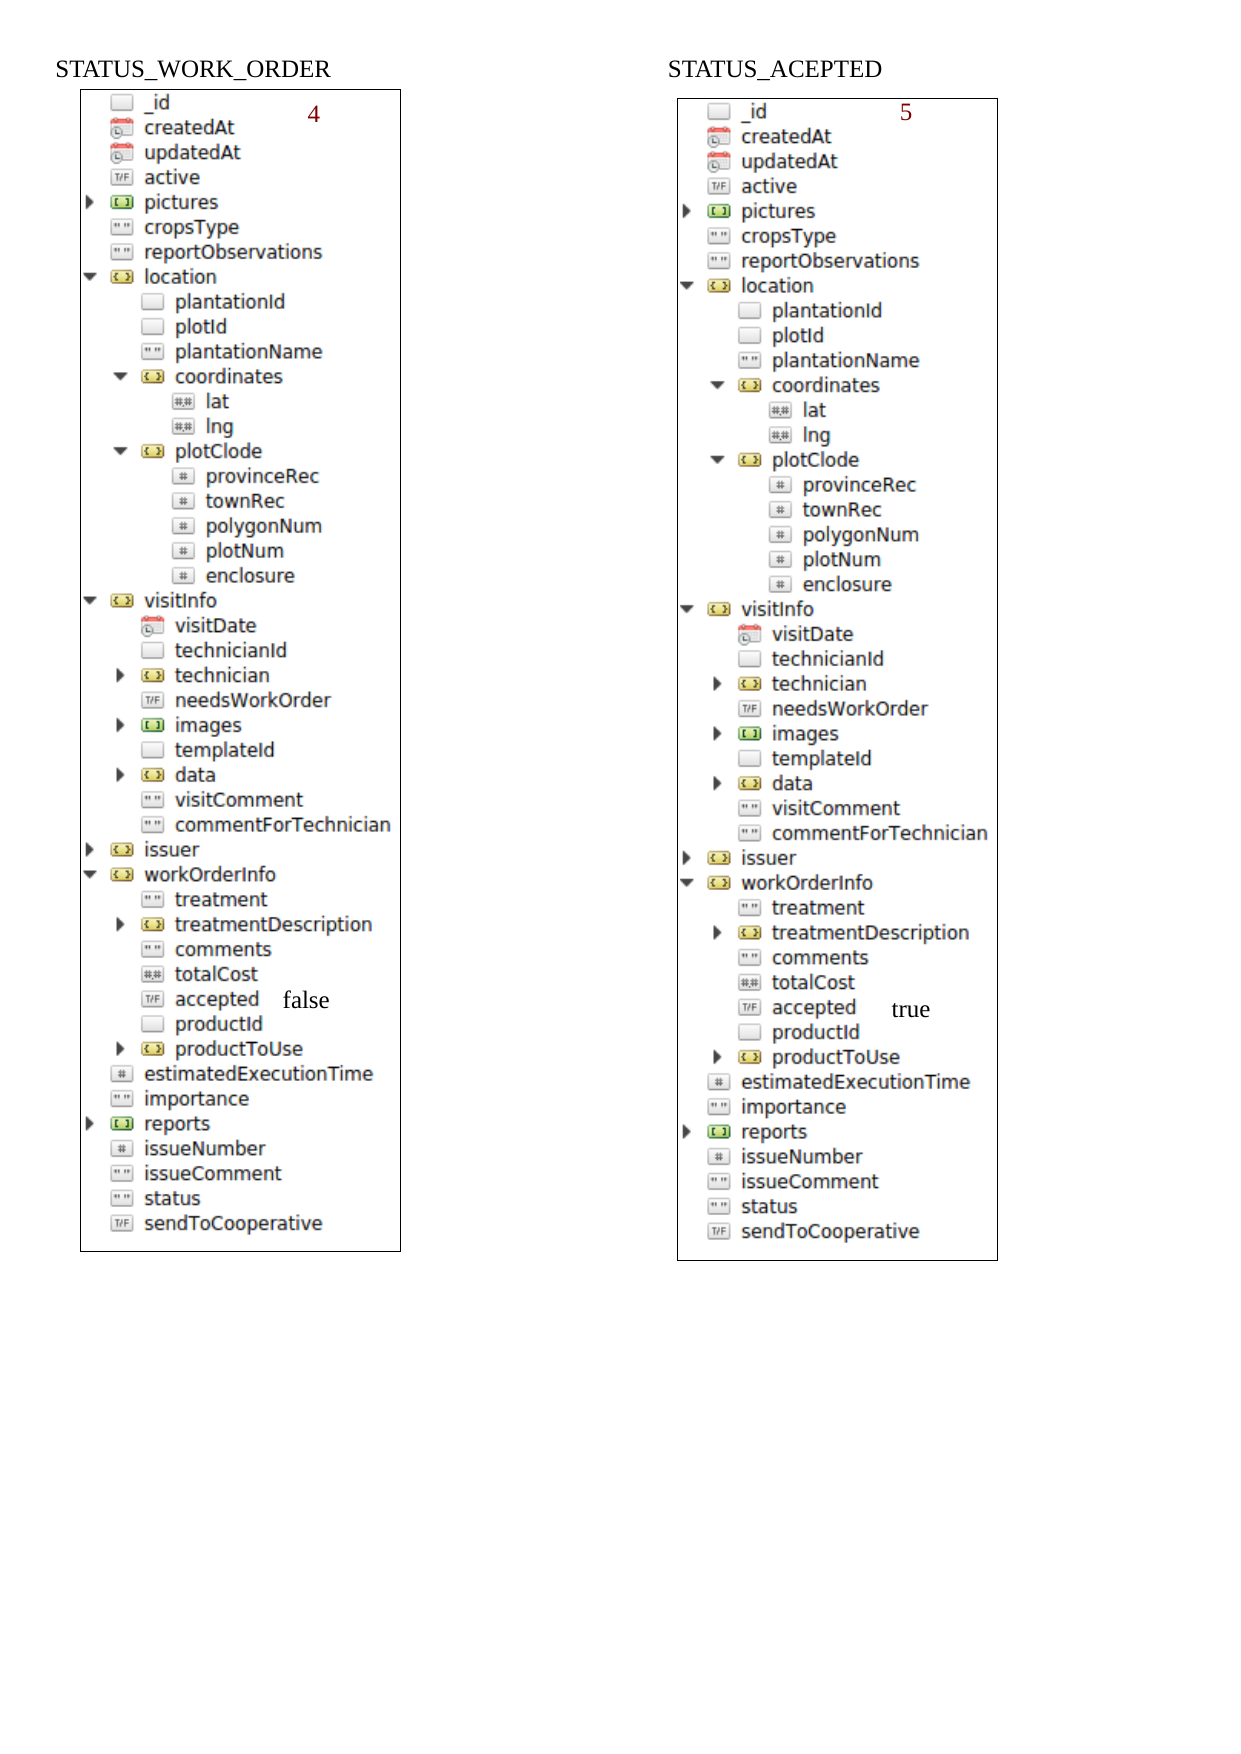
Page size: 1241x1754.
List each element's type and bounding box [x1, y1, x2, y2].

picture [680, 100, 995, 1257]
picture [83, 92, 398, 1249]
